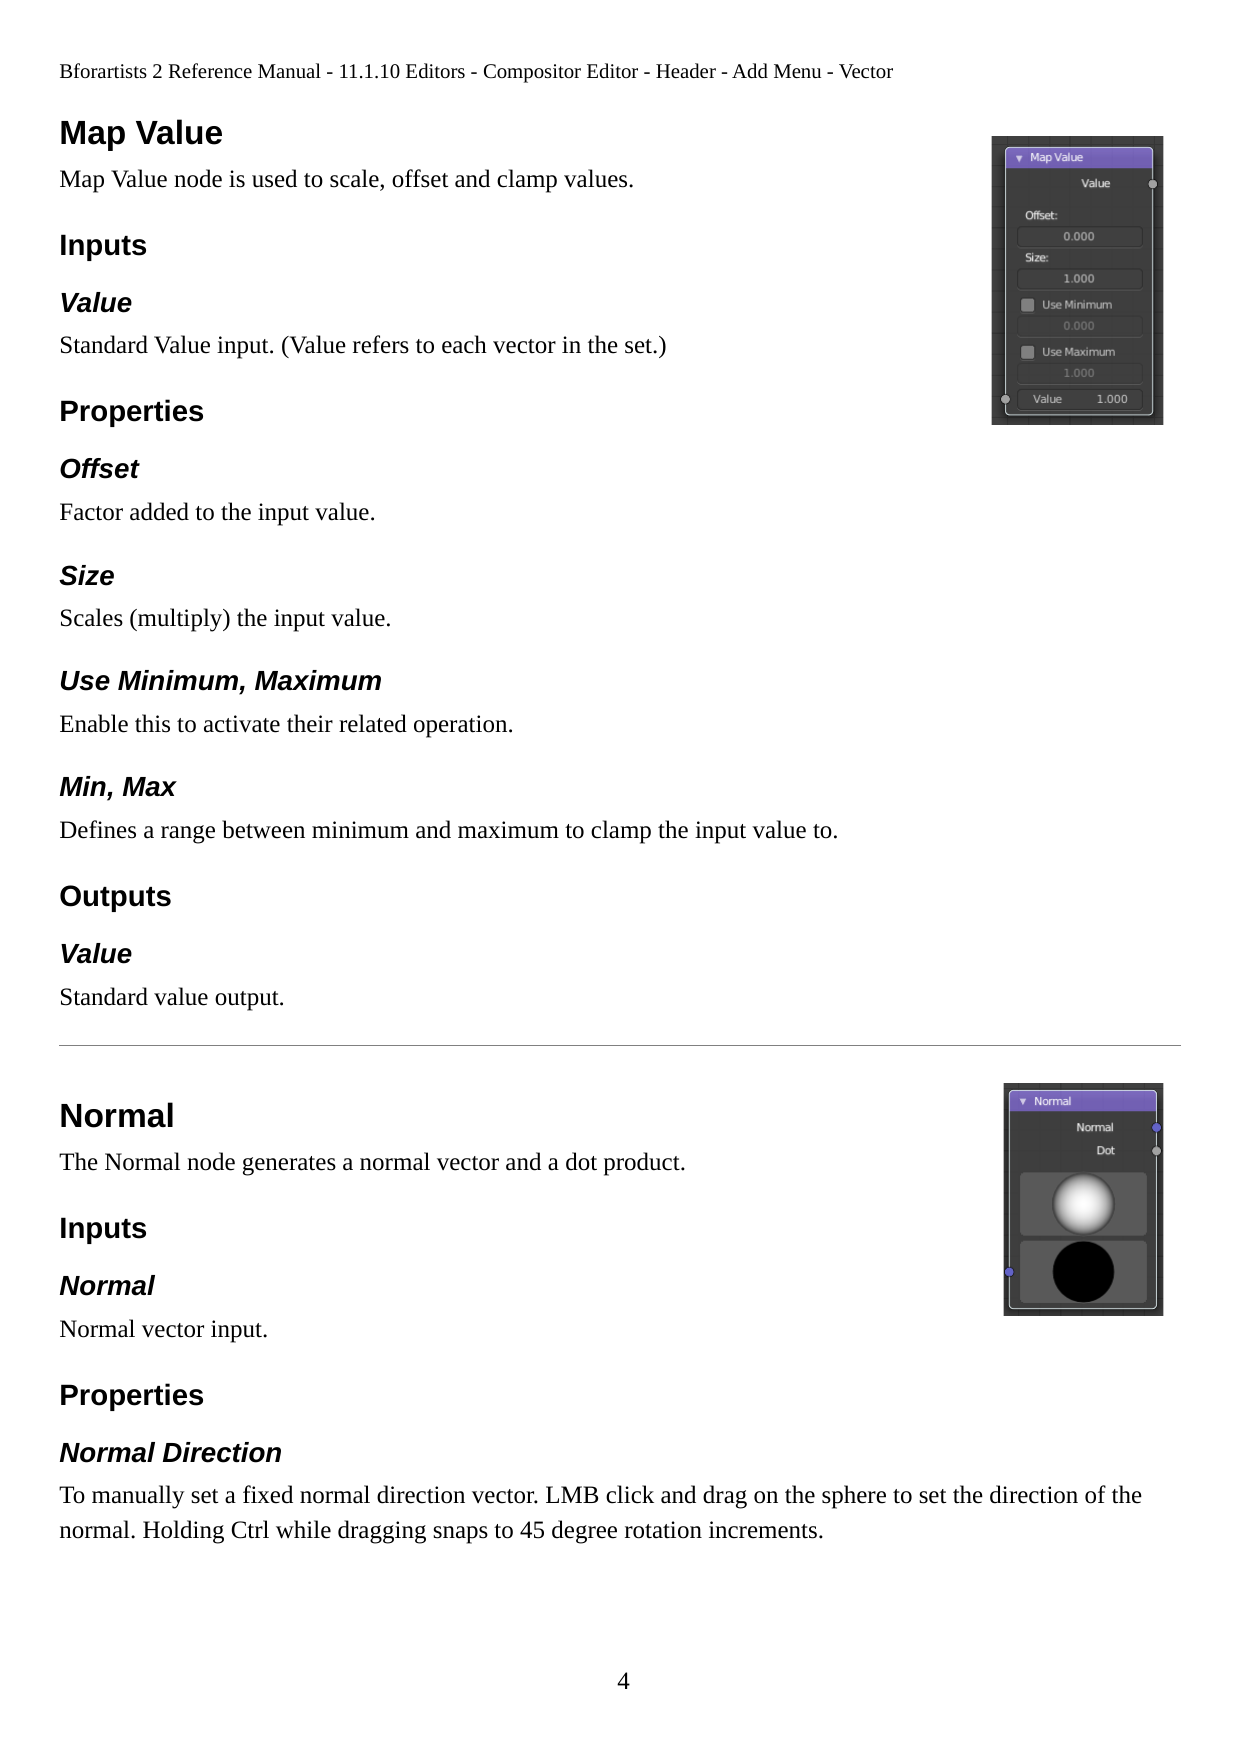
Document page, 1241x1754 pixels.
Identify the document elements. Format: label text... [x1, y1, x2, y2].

subtitle Inputs [59, 1211, 1003, 1244]
subtitle Size [59, 559, 1181, 591]
text Enable this to activate their related operation. [59, 709, 1181, 738]
text Normal vector input. [59, 1314, 1181, 1343]
text Defines a range between minimum and maximum to clamp the input value to. [59, 815, 1181, 844]
text Factor added to the input value. [59, 497, 1181, 526]
picture [991, 136, 1164, 425]
subtitle Min, Max [59, 771, 1181, 803]
subtitle Map Value [59, 113, 1181, 151]
text Standard Value input. (Value refers to each vector in the set.) [59, 331, 991, 359]
picture [1003, 1083, 1164, 1316]
text To manually set a fixed normal direction vector. LMB click and drag on the sphere to set the direction of the normal. Holding Ctrl while dragging snaps to 45 degree rotation increments. [59, 1481, 1181, 1544]
subtitle Inputs [59, 227, 991, 261]
subtitle Properties [59, 1377, 1181, 1411]
subtitle Normal [59, 1096, 1003, 1134]
subtitle [1164, 1096, 1181, 1134]
subtitle [1164, 286, 1181, 318]
subtitle Value [59, 286, 991, 318]
subtitle Properties [59, 394, 1181, 428]
subtitle Normal Direction [59, 1436, 1181, 1468]
subtitle Offset [59, 453, 1181, 485]
subtitle Value [59, 937, 1181, 969]
text Scales (multiply) the input value. [59, 603, 1181, 632]
subtitle Use Minimum, Maximum [59, 665, 1181, 697]
subtitle [1164, 1211, 1181, 1244]
subtitle [1164, 227, 1181, 261]
text Standard value output. [59, 982, 1181, 1011]
subtitle Normal [59, 1269, 1003, 1301]
text The Normal node generates a normal vector and a dot product. [59, 1147, 1003, 1176]
text Map Value node is used to scale, offset and clamp values. [59, 164, 991, 192]
subtitle [1164, 1269, 1181, 1301]
subtitle Outputs [59, 879, 1181, 912]
